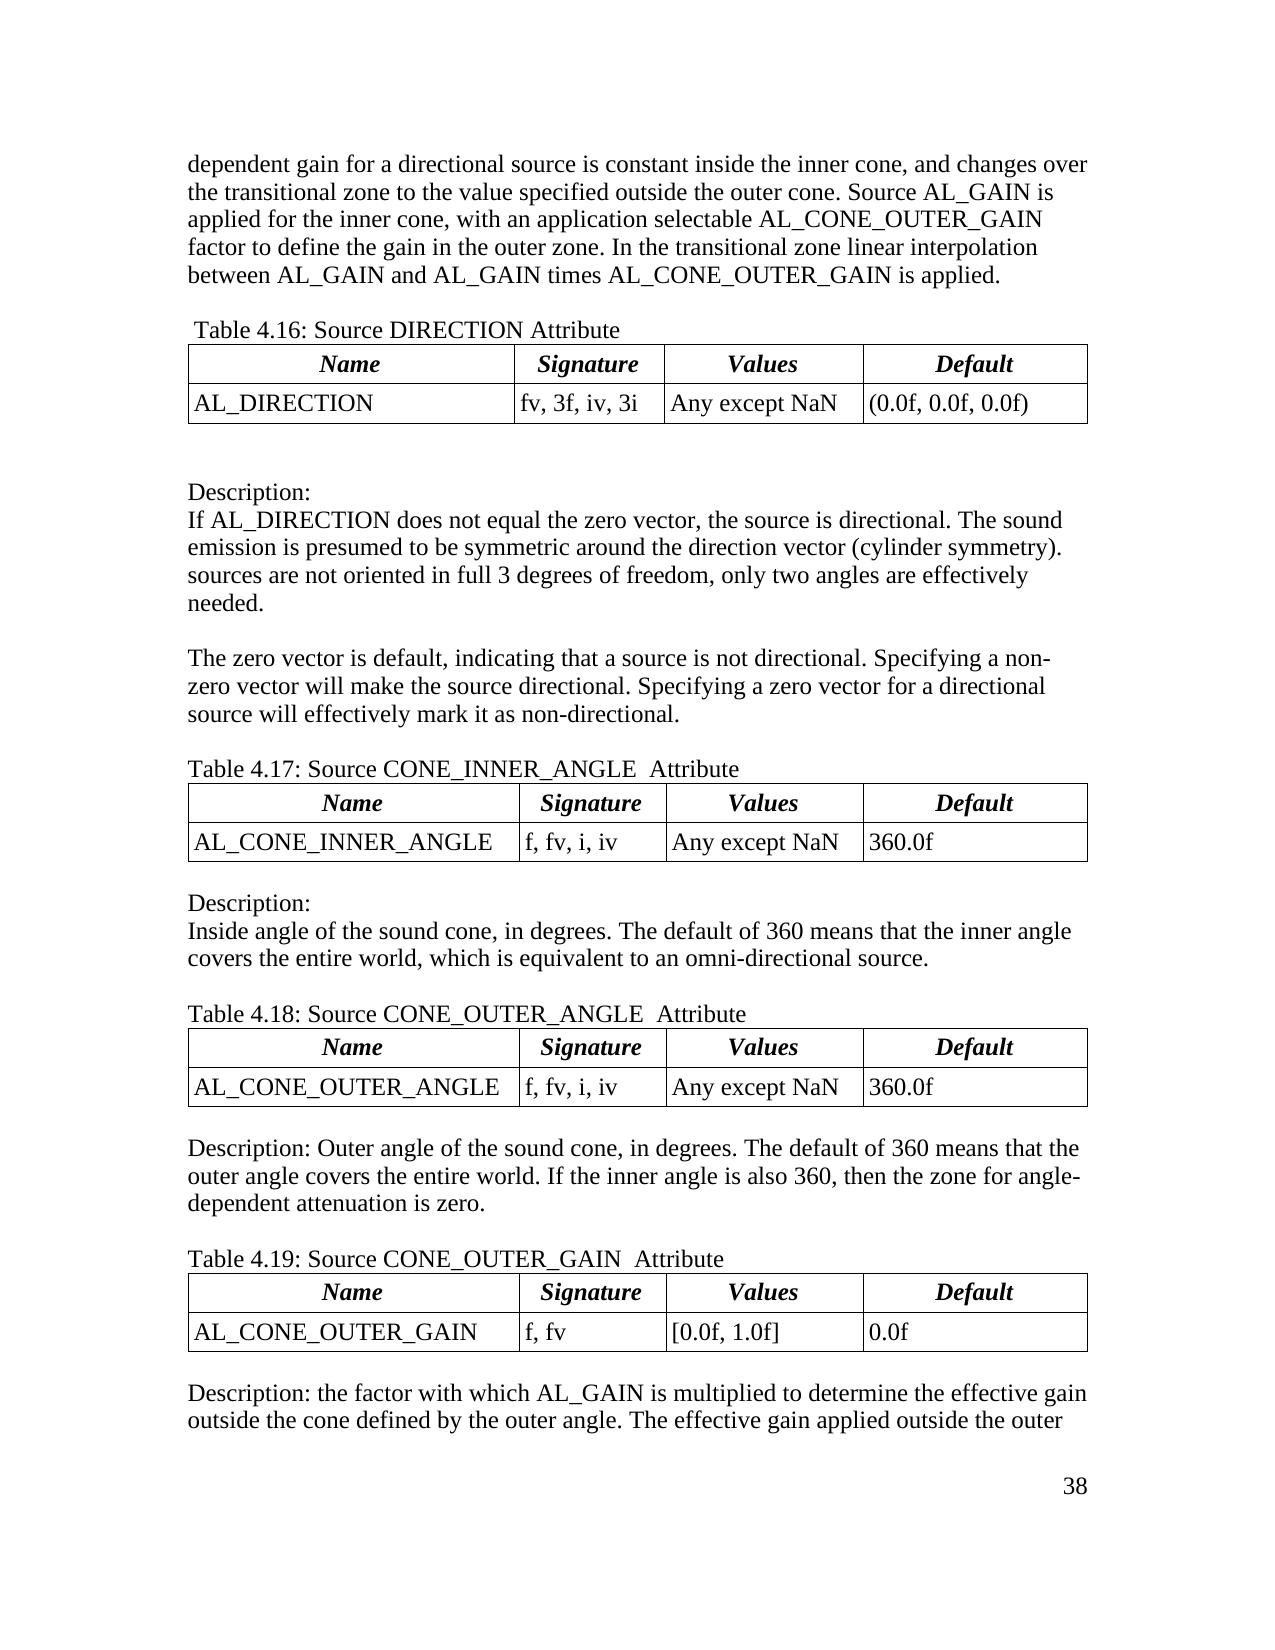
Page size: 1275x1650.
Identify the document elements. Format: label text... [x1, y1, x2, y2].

table_cell 0.0f [864, 1313, 1087, 1351]
table_cell AL_CONE_OUTER_GAIN [189, 1313, 519, 1351]
text If AL_DIRECTION does not equal the zero vector, the source is directional. The sound emission is presumed to be symmetric around the direction vector (cylinder symmetry). sources are not oriented in full 3 degrees of freedom, only two angles are effectively needed. [187, 506, 1087, 617]
table_header Name [189, 1274, 519, 1312]
table_cell Any except NaN [665, 384, 863, 423]
table_header Name [189, 345, 514, 383]
table_header Values [667, 1274, 863, 1312]
table_cell f, fv, i, iv [520, 823, 666, 861]
table_header Default [864, 1274, 1087, 1312]
table_header Default [864, 784, 1087, 822]
table_header Signature [520, 1274, 666, 1312]
table_header Signature [520, 784, 666, 822]
table_cell 360.0f [864, 1068, 1087, 1106]
table_cell Any except NaN [667, 823, 863, 861]
table_header Values [667, 1029, 863, 1067]
text Table 4.16: Source DIRECTION Attribute [187, 316, 1087, 344]
table_header Signature [520, 1029, 666, 1067]
table_header Name [189, 784, 519, 822]
table_cell f, fv, i, iv [520, 1068, 666, 1106]
table_cell [0.0f, 1.0f] [667, 1313, 863, 1351]
table_header Signature [515, 345, 664, 383]
text Inside angle of the sound cone, in degrees. The default of 360 means that the inner angle covers the entire world, which is equivalent to an omni-directional source. [187, 917, 1087, 972]
table_cell AL_DIRECTION [189, 384, 514, 423]
text The zero vector is default, indicating that a source is not directional. Specifying a non-zero vector will make the source directional. Specifying a zero vector for a directional source will effectively mark it as non-directional. [187, 644, 1087, 727]
table_cell (0.0f, 0.0f, 0.0f) [864, 384, 1087, 423]
text dependent gain for a directional source is constant inside the inner cone, and changes over the transitional zone to the value specified outside the outer cone. Source AL_GAIN is applied for the inner cone, with an application selectable AL_CONE_OUTER_GAIN factor to define the gain in the outer zone. In the transitional zone linear interpolation between AL_GAIN and AL_GAIN times AL_CONE_OUTER_GAIN is applied. [187, 150, 1087, 288]
text Table 4.17: Source CONE_INNER_ANGLE Attribute [187, 755, 1087, 783]
text Description: Outer angle of the sound cone, in degrees. The default of 360 means that the outer angle covers the entire world. If the inner angle is also 360, then the zone for angle-dependent attenuation is zero. [187, 1134, 1087, 1217]
text Table 4.19: Source CONE_OUTER_GAIN Attribute [187, 1245, 1087, 1273]
table_header Name [189, 1029, 519, 1067]
table_cell 360.0f [864, 823, 1087, 861]
text Table 4.18: Source CONE_OUTER_ANGLE Attribute [187, 1000, 1087, 1028]
table_header Values [665, 345, 863, 383]
text Description: [187, 889, 1087, 917]
table_cell Any except NaN [667, 1068, 863, 1106]
table_cell fv, 3f, iv, 3i [515, 384, 664, 423]
table_cell f, fv [520, 1313, 666, 1351]
text Description: the factor with which AL_GAIN is multiplied to determine the effective gain outside the cone defined by the outer angle. The effective gain applied outside the outer [187, 1379, 1087, 1434]
text Description: [187, 478, 1087, 506]
table_header Default [864, 1029, 1087, 1067]
table_header Default [864, 345, 1087, 383]
table_header Values [667, 784, 863, 822]
table_cell AL_CONE_INNER_ANGLE [189, 823, 519, 861]
table_cell AL_CONE_OUTER_ANGLE [189, 1068, 519, 1106]
